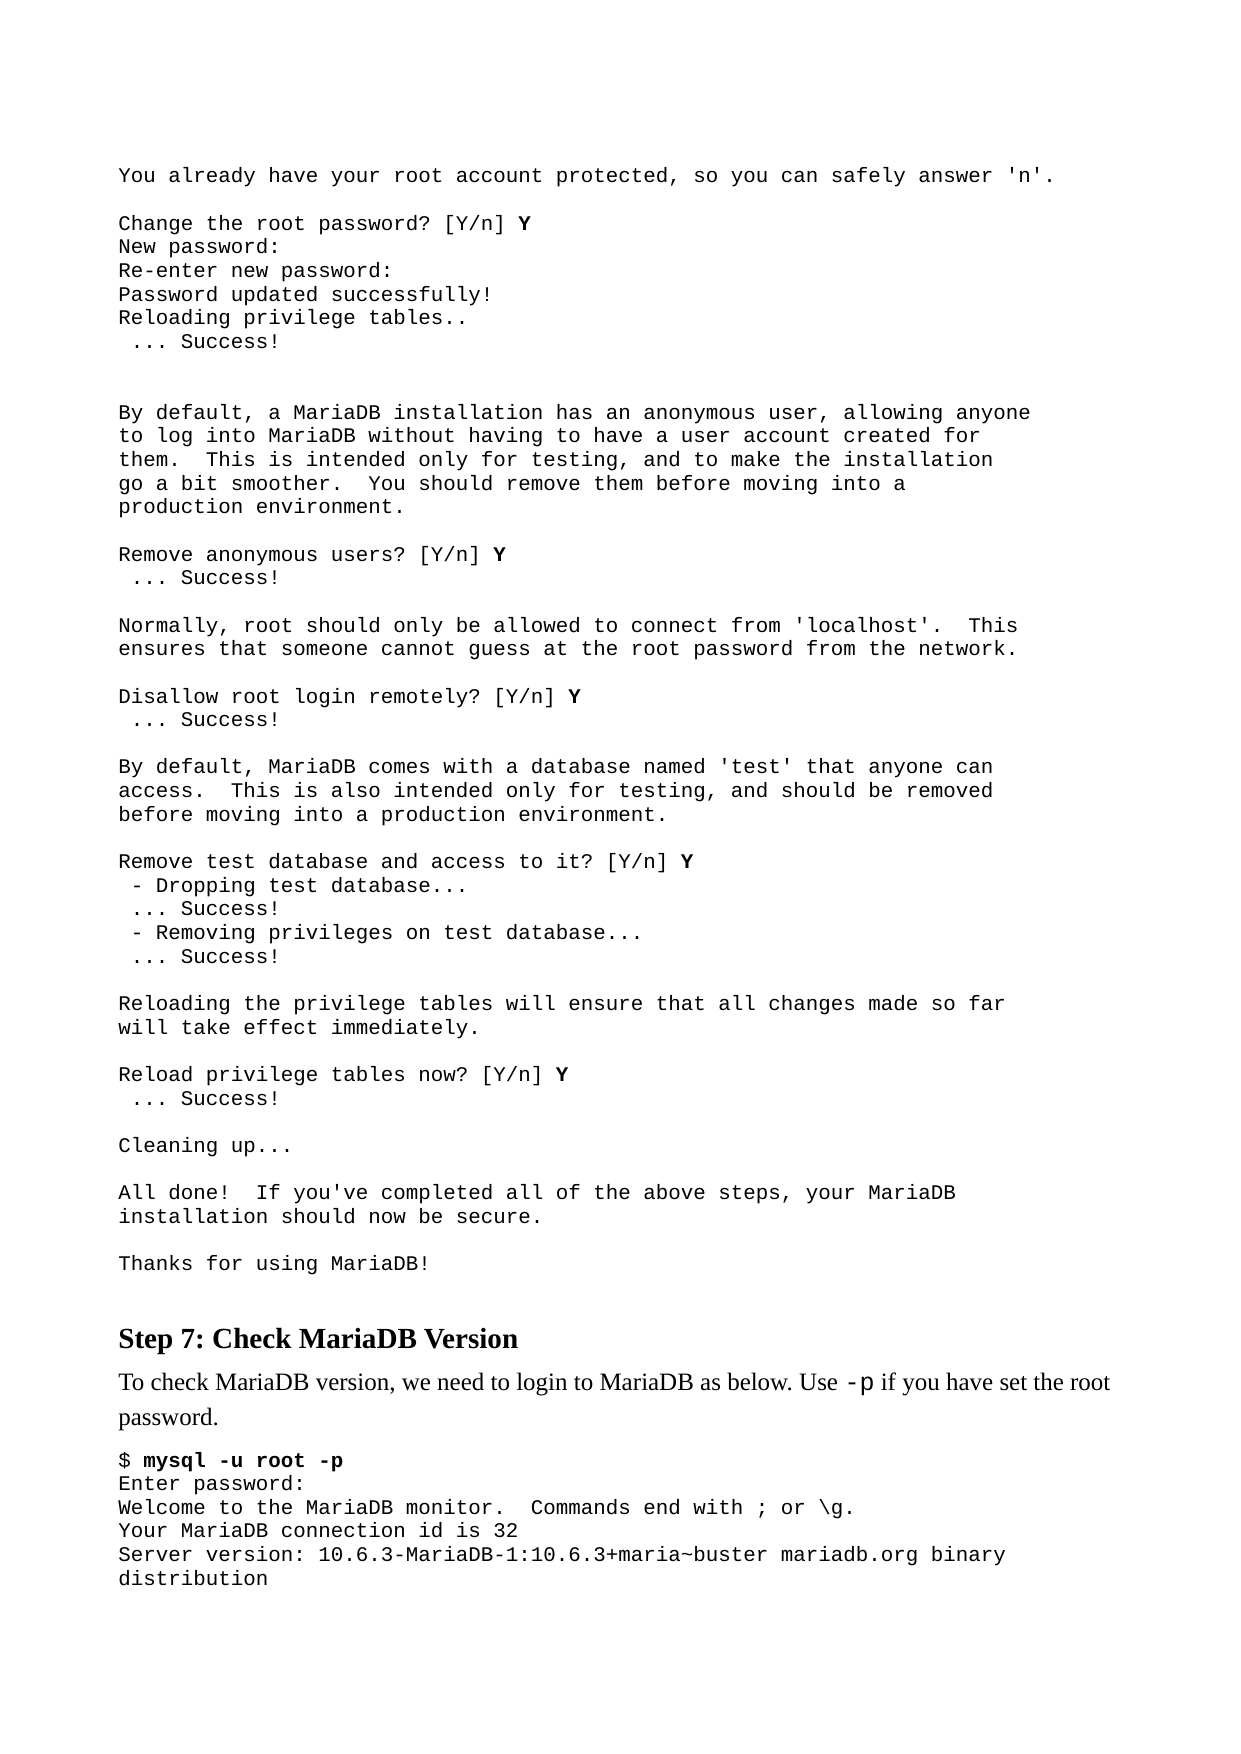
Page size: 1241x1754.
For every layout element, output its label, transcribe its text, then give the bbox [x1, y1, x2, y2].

subtitle Step 7: Check MariaDB Version [118, 1321, 1122, 1354]
text Remove test database and access to it? [Y/n] Y [118, 851, 1122, 875]
text By default, a MariaDB installation has an anonymous user, allowing anyone [118, 402, 1122, 426]
text installation should now be secure. [118, 1206, 1122, 1229]
text before moving into a production environment. [118, 804, 1122, 827]
text Server version: 10.6.3-MariaDB-1:10.6.3+maria~buster mariadb.org binary distribution [118, 1544, 1122, 1591]
text will take effect immediately. [118, 1017, 1122, 1040]
text - Removing privileges on test database... [118, 922, 1122, 946]
text Reload privilege tables now? [Y/n] Y [118, 1064, 1122, 1088]
text them. This is intended only for testing, and to make the installation [118, 449, 1122, 473]
text Your MariaDB connection id is 32 [118, 1521, 1122, 1544]
text Cleaning up... [118, 1135, 1122, 1158]
text - Dropping test database... [118, 875, 1122, 898]
text ... Success! [118, 709, 1122, 733]
text ... Success! [118, 1088, 1122, 1111]
text All done! If you've completed all of the above steps, your MariaDB [118, 1182, 1122, 1206]
text Enter password: [118, 1473, 1122, 1497]
text ... Success! [118, 898, 1122, 922]
text ensures that someone cannot guess at the root password from the network. [118, 638, 1122, 662]
text Reloading privilege tables.. [118, 307, 1122, 331]
text Normally, root should only be allowed to connect from 'localhost'. This [118, 615, 1122, 638]
text Remove anonymous users? [Y/n] Y [118, 544, 1122, 567]
text go a bit smoother. You should remove them before moving into a [118, 473, 1122, 496]
text To check MariaDB version, we need to login to MariaDB as below. Use -p if you have set the root password. [118, 1367, 1122, 1431]
text Disallow root login remotely? [Y/n] Y [118, 686, 1122, 709]
text Re-enter new password: [118, 260, 1122, 284]
text ... Success! [118, 567, 1122, 591]
text By default, MariaDB comes with a database named 'test' that anyone can [118, 757, 1122, 780]
text ... Success! [118, 946, 1122, 969]
text New password: [118, 236, 1122, 260]
text ... Success! [118, 331, 1122, 354]
text Thanks for using MariaDB! [118, 1253, 1122, 1277]
text access. This is also intended only for testing, and should be removed [118, 780, 1122, 804]
text Password updated successfully! [118, 284, 1122, 307]
text Welcome to the MariaDB monitor. Commands end with ; or \g. [118, 1497, 1122, 1521]
text $ mysql -u root -p [118, 1449, 1122, 1473]
text to log into MariaDB without having to have a user account created for [118, 426, 1122, 449]
text production environment. [118, 496, 1122, 520]
text You already have your root account protected, so you can safely answer 'n'. [118, 165, 1122, 189]
text Change the root password? [Y/n] Y [118, 213, 1122, 236]
text Reloading the privilege tables will ensure that all changes made so far [118, 993, 1122, 1017]
